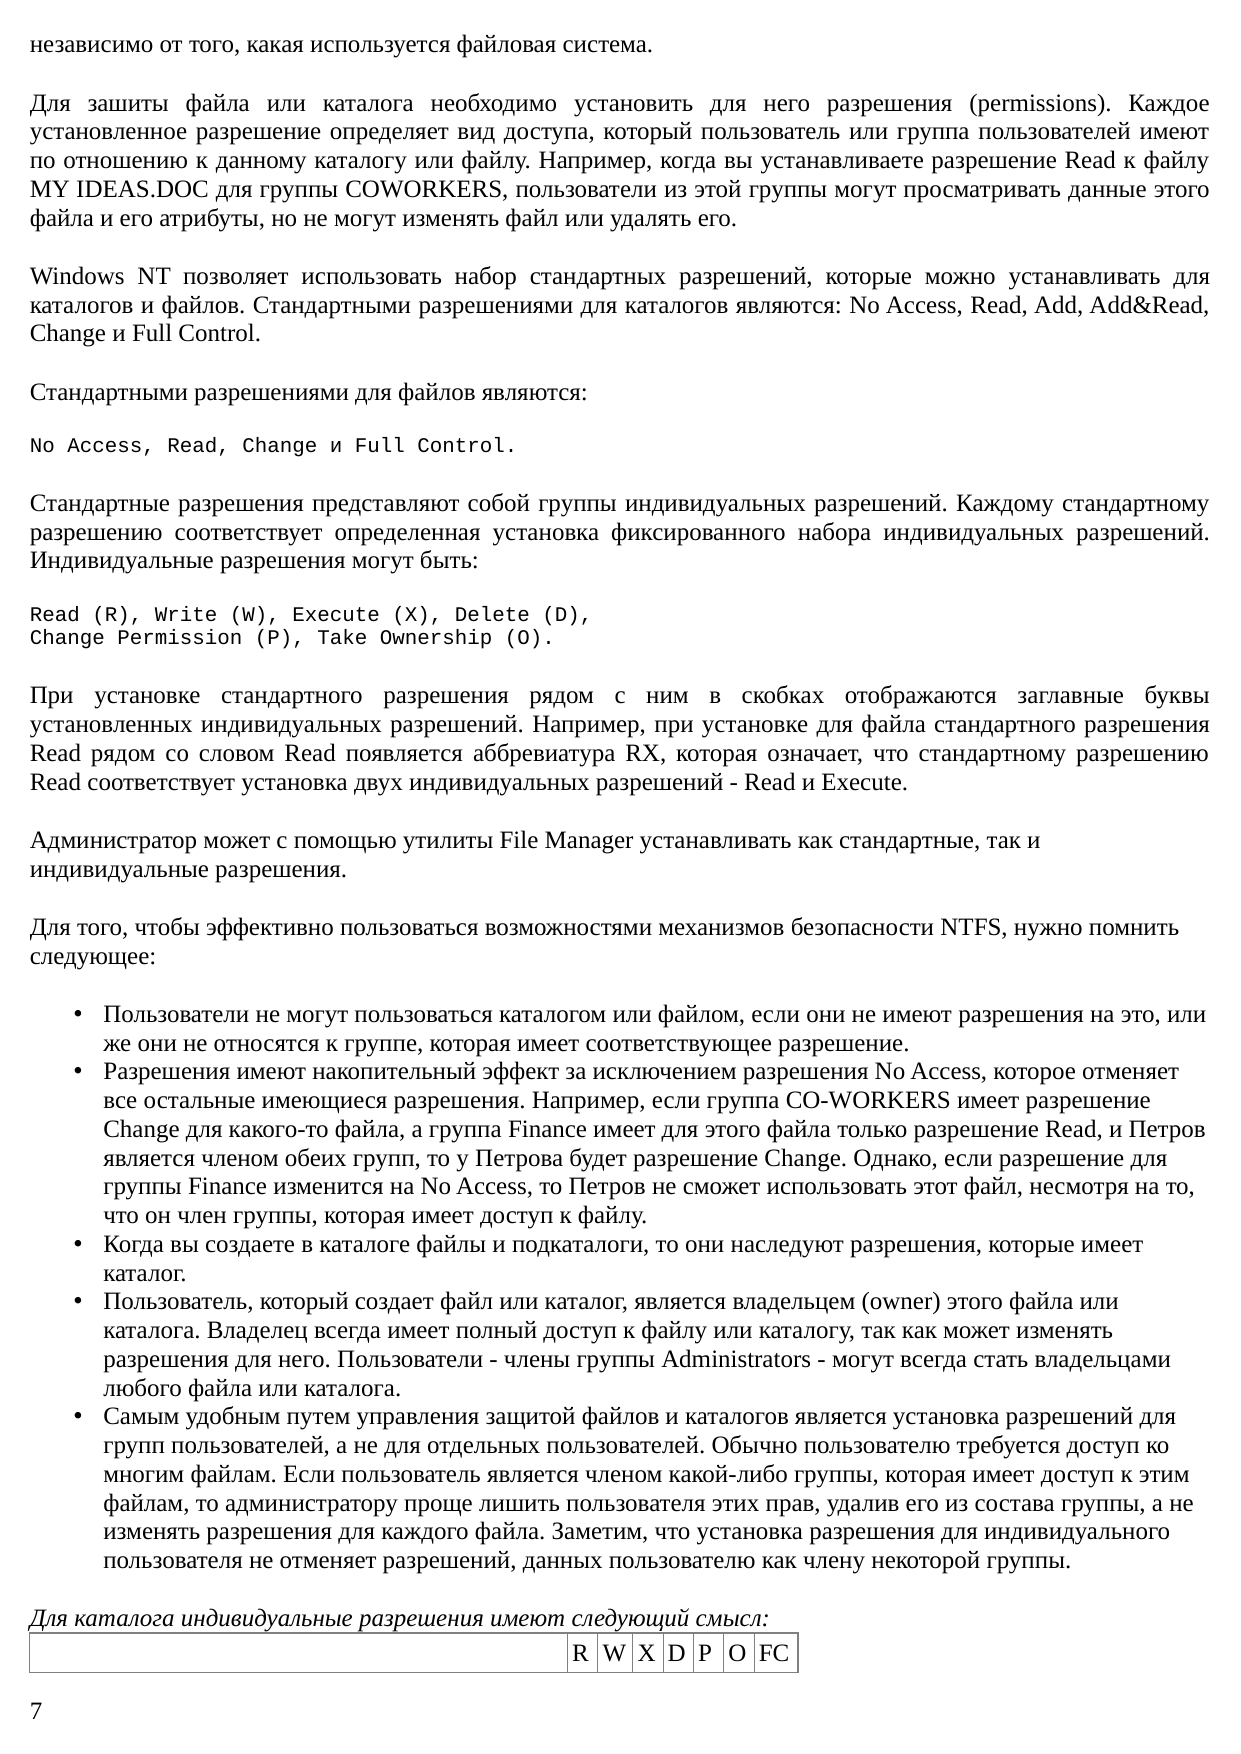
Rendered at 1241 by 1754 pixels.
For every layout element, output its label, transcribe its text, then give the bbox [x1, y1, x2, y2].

text При установке стандартного разрешения рядом с ним в скобках отображаются заглавные буквы установленных индивидуальных разрешений. Например, при установке для файла стандартного разрешения Read рядом со словом Read появляется аббревиатура RX, которая означает, что стандартному разрешению Read соответствует установка двух индивидуальных разрешений - Read и Execute. [29, 681, 1211, 796]
text Windows NT позволяет использовать набор стандартных разрешений, которые можно устанавливать для каталогов и файлов. Стандартными разрешениями для каталогов являются: No Access, Read, Add, Add&Read, Change и Full Control. [29, 261, 1211, 347]
text Read (R), Write (W), Execute (X), Delete (D), [29, 604, 1211, 627]
list Разрешения имеют накопительный эффект за исключением разрешения No Access, которое отменяет все остальные имеющиеся разрешения. Например, если группа CO-WORKERS имеет разрешение Change для какого-то файла, а группа Finance имеет для этого файла только разрешение Read, и Петров является членом обеих групп, то у Петрова будет разрешение Change. Однако, если разрешение для группы Finance изменится на No Access, то Петров не сможет использовать этот файл, несмотря на то, что он член группы, которая имеет доступ к файлу. [74, 1056, 1211, 1229]
text Администратор может с помощью утилиты File Manager устанавливать как стандартные, так и индивидуальные разрешения. [29, 825, 1211, 882]
table_header P [694, 1634, 723, 1672]
text Для каталога индивидуальные разрешения имеют следующий смысл: [29, 1603, 1211, 1632]
table_header D [664, 1634, 693, 1672]
text независимо от того, какая используется файловая система. [29, 29, 1211, 58]
table_header [30, 1634, 567, 1672]
table_header FC [755, 1634, 797, 1672]
text Стандартные разрешения представляют собой группы индивидуальных разрешений. Каждому стандартному разрешению соответствует определенная установка фиксированного набора индивидуальных разрешений. Индивидуальные разрешения могут быть: [29, 488, 1211, 574]
text Стандартными разрешениями для файлов являются: [29, 377, 1211, 405]
text Для того, чтобы эффективно пользоваться возможностями механизмов безопасности NTFS, нужно помнить следующее: [29, 912, 1211, 969]
list Самым удобным путем управления защитой файлов и каталогов является установка разрешений для групп пользователей, а не для отдельных пользователей. Обычно пользователю требуется доступ ко многим файлам. Если пользователь является членом какой-либо группы, которая имеет доступ к этим файлам, то администратору проще лишить пользователя этих прав, удалив его из состава группы, а не изменять разрешения для каждого файла. Заметим, что установка разрешения для индивидуального пользователя не отменяет разрешений, данных пользователю как члену некоторой группы. [74, 1401, 1211, 1574]
list Пользователь, который создает файл или каталог, является владельцем (owner) этого файла или каталога. Владелец всегда имеет полный доступ к файлу или каталогу, так как может изменять разрешения для него. Пользователи - члены группы Administrators - могут всегда стать владельцами любого файла или каталога. [74, 1286, 1211, 1401]
text Change Permission (P), Take Ownership (O). [29, 627, 1211, 651]
table_header R [568, 1634, 597, 1672]
list Пользователи не могут пользоваться каталогом или файлом, если они не имеют разрешения на это, или же они не относятся к группе, которая имеет соответствующее разрешение. [74, 999, 1211, 1056]
text No Access, Read, Change и Full Control. [29, 435, 1211, 458]
table_header O [724, 1634, 754, 1672]
text Для зашиты файла или каталога необходимо установить для него разрешения (permissions). Каждое установленное разрешение определяет вид доступа, который пользователь или группа пользователей имеют по отношению к данному каталогу или файлу. Например, когда вы устанавливаете разрешение Read к файлу MY IDEAS.DOC для группы COWORKERS, пользователи из этой группы могут просматривать данные этого файла и его атрибуты, но не могут изменять файл или удалять его. [29, 88, 1211, 231]
table_header X [633, 1634, 663, 1672]
table_header W [598, 1634, 632, 1672]
list Когда вы создаете в каталоге файлы и подкаталоги, то они наследуют разрешения, которые имеет каталог. [74, 1229, 1211, 1286]
